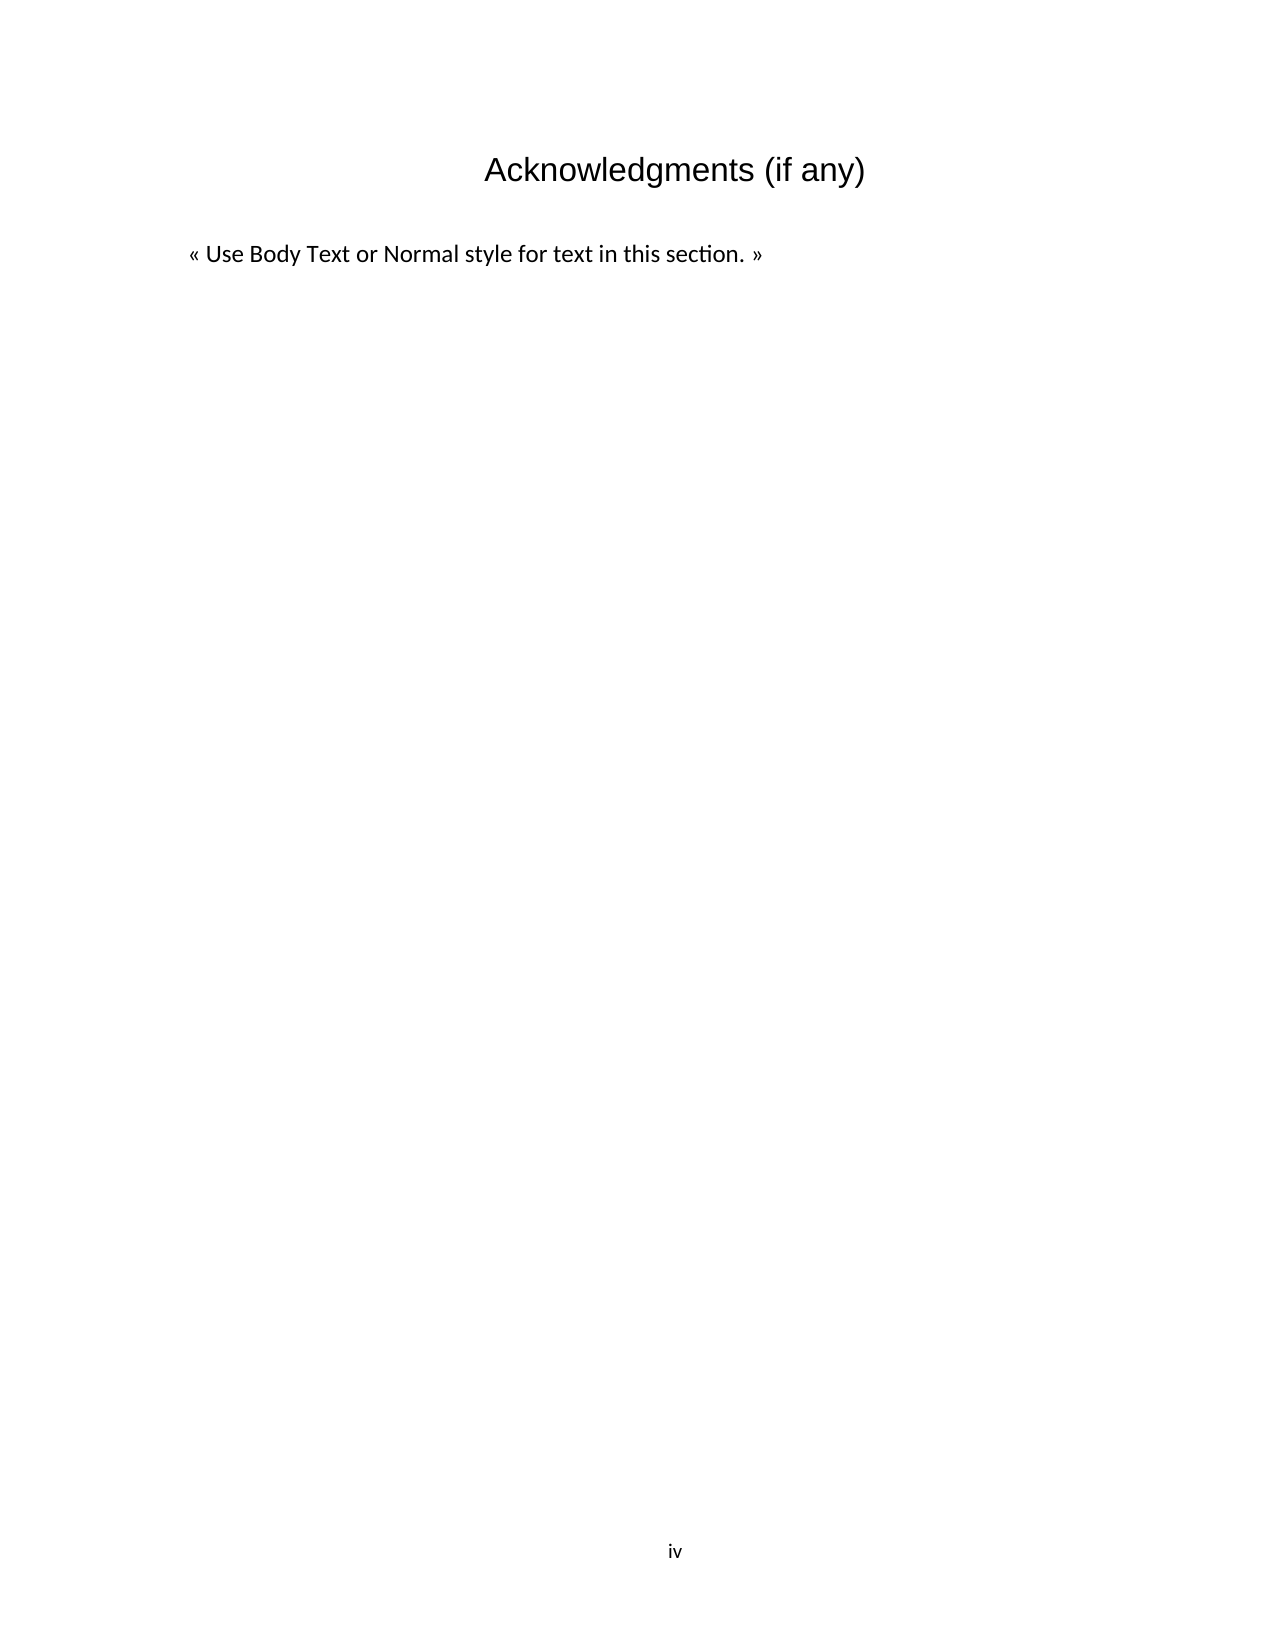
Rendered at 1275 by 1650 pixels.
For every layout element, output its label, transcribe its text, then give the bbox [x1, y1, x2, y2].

subtitle Acknowledgments (if any) [187, 150, 1163, 188]
text « Use Body Text or Normal style for text in this section. » [187, 238, 1163, 269]
